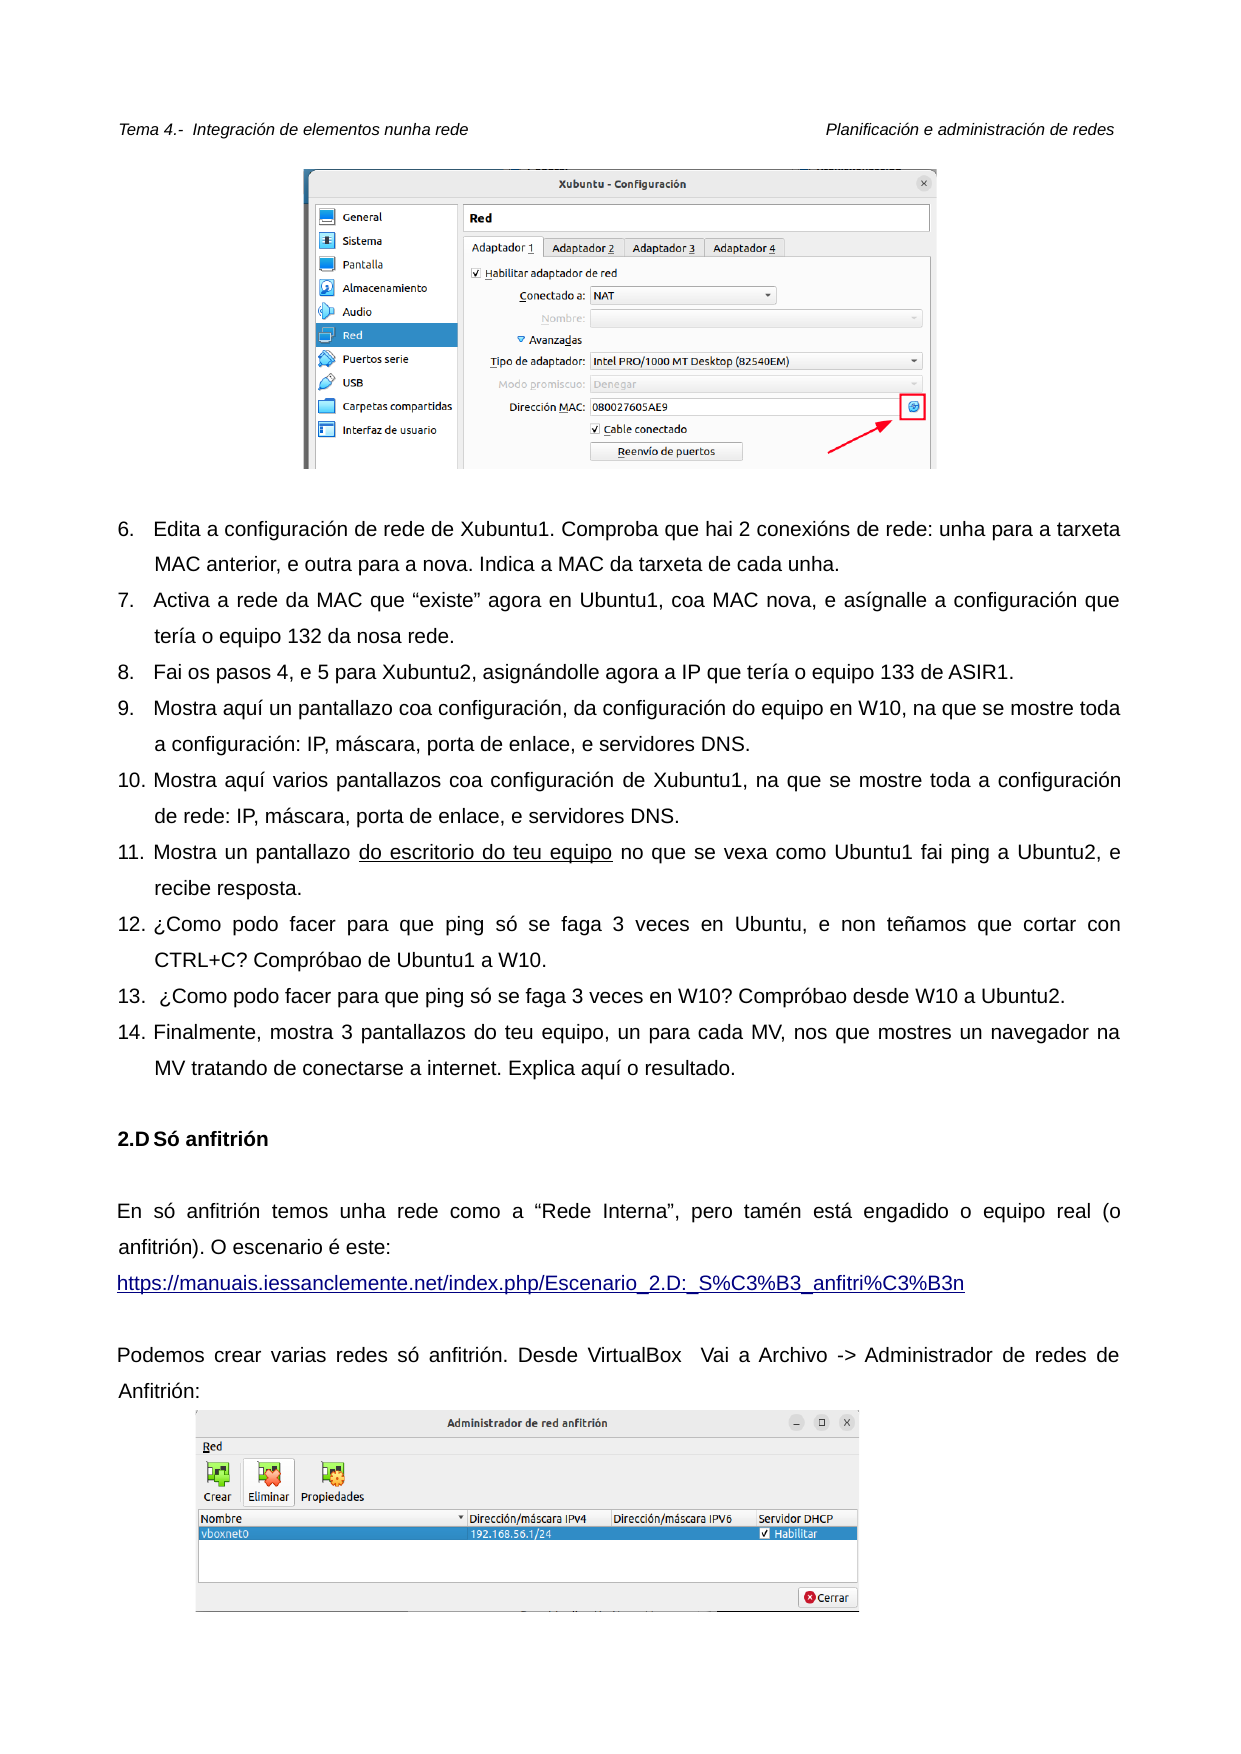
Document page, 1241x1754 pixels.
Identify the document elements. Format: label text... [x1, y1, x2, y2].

text https://manuais.iessanclemente.net/index.php/Escenario_2.D:_S%C3%B3_anfitri%C3%B3n [117, 1271, 1122, 1295]
list Fai os pasos 4, e 5 para Xubuntu2, asignándolle agora a IP que tería o equipo 133 de ASIR1. [117, 660, 1122, 684]
list Finalmente, mostra 3 pantallazos do teu equipo, un para cada MV, nos que mostres un navegador na MV tratando de conectarse a internet. Explica aquí o resultado. [117, 1019, 1122, 1079]
picture [303, 169, 937, 469]
text En só anfitrión temos unha rede como a “Rede Interna”, pero tamén está engadido o equipo real (o anfitrión). O escenario é este: [117, 1199, 1122, 1259]
picture [195, 1410, 860, 1612]
text Podemos crear varias redes só anfitrión. Desde VirtualBox Vai a Archivo -> Administrador de redes de Anfitrión: [117, 1343, 1122, 1403]
list Mostra aquí varios pantallazos coa configuración de Xubuntu1, na que se mostre toda a configuración de rede: IP, máscara, porta de enlace, e servidores DNS. [117, 768, 1122, 828]
list ¿Como podo facer para que ping só se faga 3 veces en Ubuntu, e non teñamos que cortar con CTRL+C? Compróbao de Ubuntu1 a W10. [117, 912, 1122, 972]
list Mostra aquí un pantallazo coa configuración, da configuración do equipo en W10, na que se mostre toda a configuración: IP, máscara, porta de enlace, e servidores DNS. [117, 696, 1122, 756]
list Só anfitrión [117, 1127, 1122, 1151]
list Activa a rede da MAC que “existe” agora en Ubuntu1, coa MAC nova, e asígnalle a configuración que tería o equipo 132 da nosa rede. [117, 588, 1122, 648]
list Mostra un pantallazo do escritorio do teu equipo no que se vexa como Ubuntu1 fai ping a Ubuntu2, e recibe resposta. [117, 840, 1122, 900]
list ¿Como podo facer para que ping só se faga 3 veces en W10? Compróbao desde W10 a Ubuntu2. [117, 983, 1122, 1007]
list Edita a configuración de rede de Xubuntu1. Comproba que hai 2 conexións de rede: unha para a tarxeta MAC anterior, e outra para a nova. Indica a MAC da tarxeta de cada unha. [117, 516, 1122, 576]
